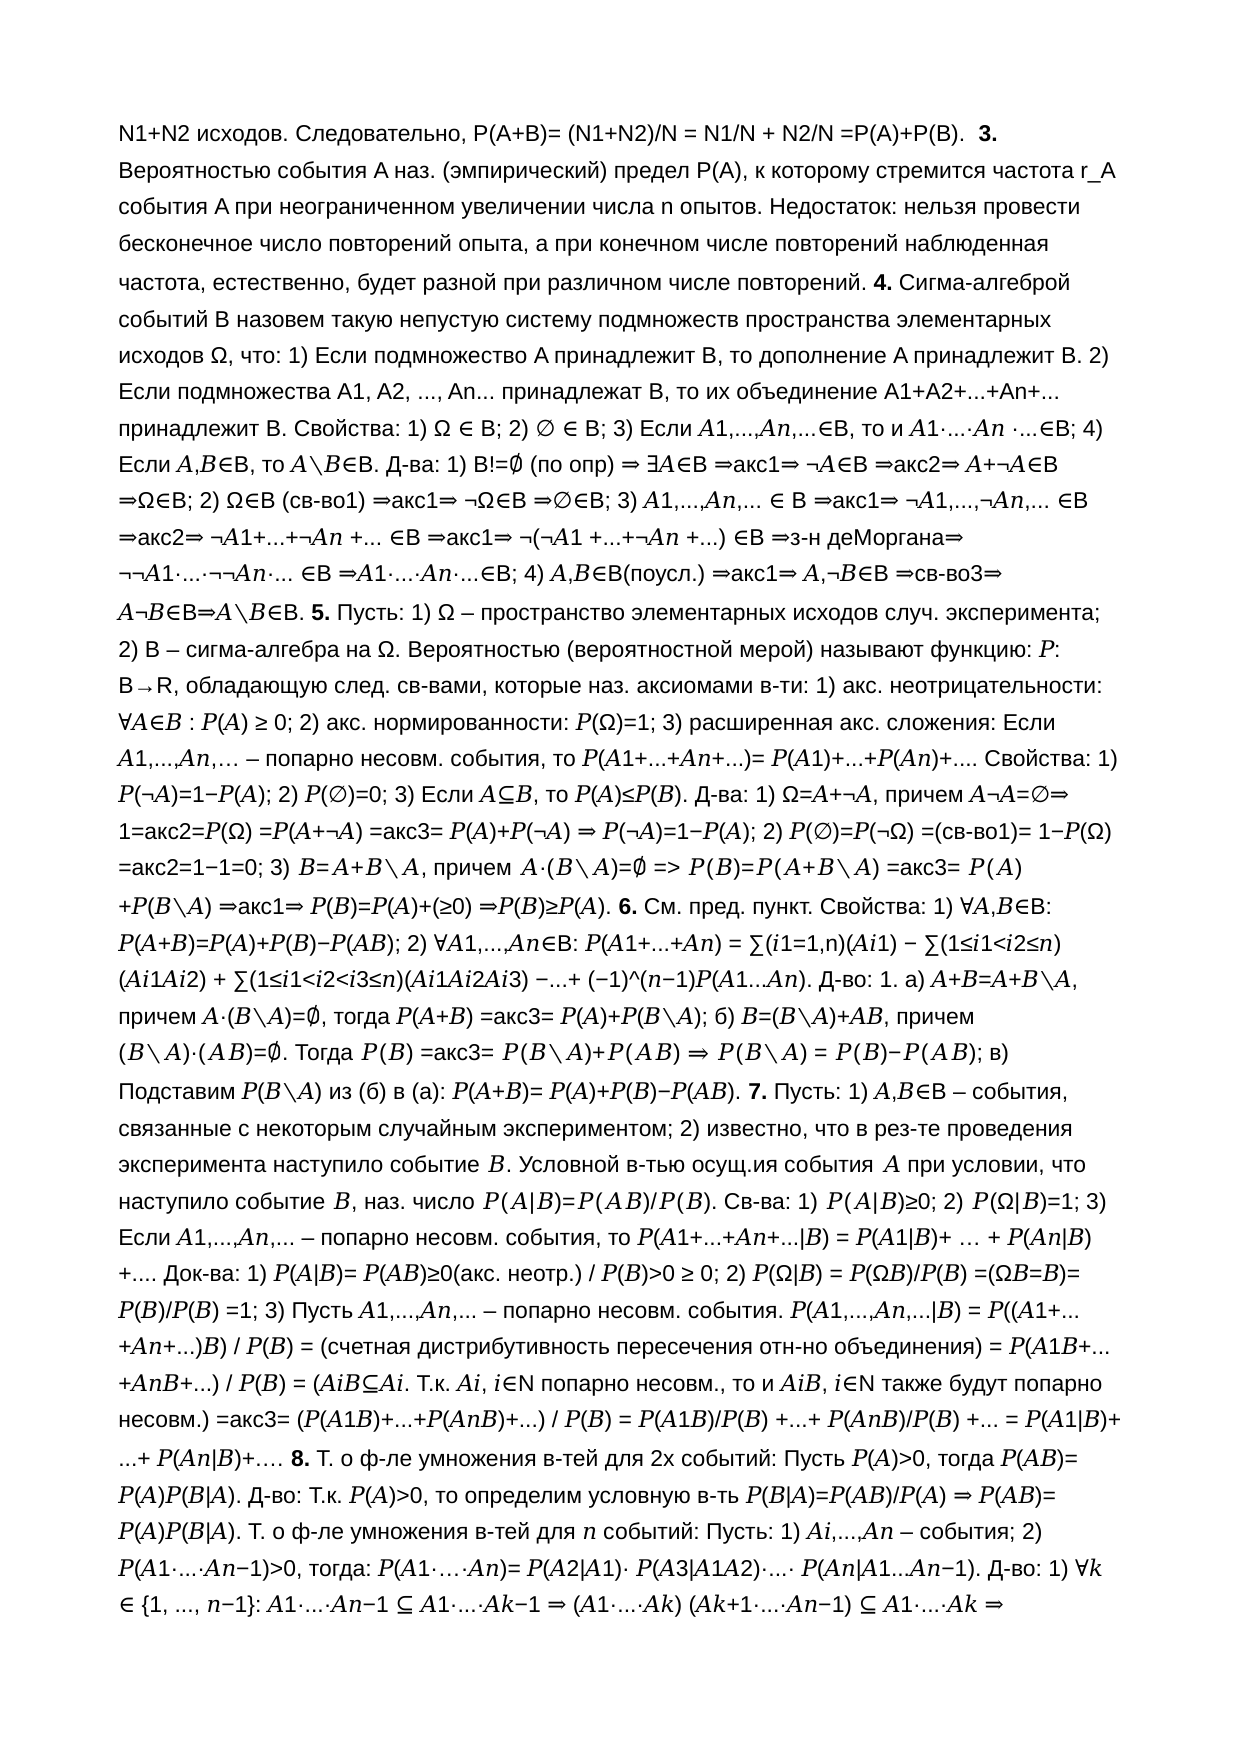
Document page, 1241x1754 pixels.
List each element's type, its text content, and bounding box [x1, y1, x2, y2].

text N1+N2 исходов. Следовательно, P(A+B)= (N1+N2)/N = N1/N + N2/N =P(A)+P(B). 3. Вероятностью события A наз. (эмпирический) предел P(A), к которому стремится частота r_A события A при неограниченном увеличении числа n опытов. Недостаток: нельзя провести бесконечное число повторений опыта, а при конечном числе повторений наблюденная частота, естественно, будет разной при различном числе повторений. 4. Сигма-алгеброй событий B назовем такую непустую систему подмножеств пространства элементарных исходов Ω, что: 1) Если подмножество A принадлежит B, то дополнение A принадлежит B. 2) Если подмножества A1, A2, ..., An... принадлежат B, то их объединение A1+A2+...+An+... принадлежит B. Свойства: 1) Ω ∈ B; 2) ∅ ∈ B; 3) Если 𝐴1,...,𝐴𝑛,...∈B, то и 𝐴1·...·𝐴𝑛 ·...∈B; 4) Если 𝐴,𝐵∈B, то 𝐴∖𝐵∈B. Д-ва: 1) B!=∅ (по опр) ⇒ ∃𝐴∈B ⇒акс1⇒ ¬𝐴∈B ⇒акс2⇒ 𝐴+¬𝐴∈B ⇒Ω∈B; 2) Ω∈B (св-во1) ⇒акс1⇒ ¬Ω∈B ⇒∅∈B; 3) 𝐴1,...,𝐴𝑛,... ∈ B ⇒акс1⇒ ¬𝐴1,...,¬𝐴𝑛,... ∈B ⇒акс2⇒ ¬𝐴1+...+¬𝐴𝑛 +... ∈B ⇒акс1⇒ ¬(¬𝐴1 +...+¬𝐴𝑛 +...) ∈B ⇒з-н деМоргана⇒ ¬¬𝐴1·...·¬¬𝐴𝑛·... ∈B ⇒𝐴1·...·𝐴𝑛·...∈B; 4) 𝐴,𝐵∈B(поусл.) ⇒акс1⇒ 𝐴,¬𝐵∈B ⇒св-во3⇒ 𝐴¬𝐵∈B⇒𝐴∖𝐵∈B. 5. Пусть: 1) Ω – пространство элементарных исходов случ. эксперимента; 2) B – сигма-алгебра на Ω. Вероятностью (вероятностной мерой) называют функцию: 𝑃: B→R, обладающую след. св-вами, которые наз. аксиомами в-ти: 1) акс. неотрицательности: ∀𝐴∈𝐵 : 𝑃(𝐴) ≥ 0; 2) акс. нормированности: 𝑃(Ω)=1; 3) расширенная акс. сложения: Если 𝐴1,...,𝐴𝑛,… – попарно несовм. события, то 𝑃(𝐴1+...+𝐴𝑛+...)= 𝑃(𝐴1)+...+𝑃(𝐴𝑛)+.... Свойства: 1) 𝑃(¬𝐴)=1−𝑃(𝐴); 2) 𝑃(∅)=0; 3) Если 𝐴⊆𝐵, то 𝑃(𝐴)≤𝑃(𝐵). Д-ва: 1) Ω=𝐴+¬𝐴, причем 𝐴¬𝐴=∅⇒ 1=акс2=𝑃(Ω) =𝑃(𝐴+¬𝐴) =акс3= 𝑃(𝐴)+𝑃(¬𝐴) ⇒ 𝑃(¬𝐴)=1−𝑃(𝐴); 2) 𝑃(∅)=𝑃(¬Ω) =(св-во1)= 1−𝑃(Ω) =акс2=1−1=0; 3) 𝐵=𝐴+𝐵∖𝐴, причем 𝐴·(𝐵∖𝐴)=∅ => 𝑃(𝐵)=𝑃(𝐴+𝐵∖𝐴) =акс3= 𝑃(𝐴)+𝑃(𝐵∖𝐴) ⇒акс1⇒ 𝑃(𝐵)=𝑃(𝐴)+(≥0) ⇒𝑃(𝐵)≥𝑃(𝐴). 6. См. пред. пункт. Свойства: 1) ∀𝐴,𝐵∈B: 𝑃(𝐴+𝐵)=𝑃(𝐴)+𝑃(𝐵)−𝑃(𝐴𝐵); 2) ∀𝐴1,...,𝐴𝑛∈B: 𝑃(𝐴1+...+𝐴𝑛) = ∑︀(𝑖1=1,n)(𝐴𝑖1) − ∑︀(1≤𝑖1<𝑖2≤𝑛)(𝐴𝑖1𝐴𝑖2) + ∑︀(1≤𝑖1<𝑖2<𝑖3≤𝑛)(𝐴𝑖1𝐴𝑖2𝐴𝑖3) −...+ (−1)^(𝑛−1)𝑃(𝐴1...𝐴𝑛). Д-во: 1. a) 𝐴+𝐵=𝐴+𝐵∖𝐴, причем 𝐴·(𝐵∖𝐴)=∅, тогда 𝑃(𝐴+𝐵) =акс3= 𝑃(𝐴)+𝑃(𝐵∖𝐴); б) 𝐵=(𝐵∖𝐴)+𝐴𝐵, причем (𝐵∖𝐴)·(𝐴𝐵)=∅. Тогда 𝑃(𝐵) =акс3= 𝑃(𝐵∖𝐴)+𝑃(𝐴𝐵) ⇒ 𝑃(𝐵∖𝐴) = 𝑃(𝐵)−𝑃(𝐴𝐵); в) Подставим 𝑃(𝐵∖𝐴) из (б) в (а): 𝑃(𝐴+𝐵)= 𝑃(𝐴)+𝑃(𝐵)−𝑃(𝐴𝐵). 7. Пусть: 1) 𝐴,𝐵∈B – события, связанные с некоторым случайным экспериментом; 2) известно, что в рез-те проведения эксперимента наступило событие 𝐵. Условной в-тью осущ.ия события 𝐴 при условии, что наступило событие 𝐵, наз. число 𝑃(𝐴|𝐵)=𝑃(𝐴𝐵)/𝑃(𝐵). Св-ва: 1) 𝑃(𝐴|𝐵)≥0; 2) 𝑃(Ω|𝐵)=1; 3) Если 𝐴1,...,𝐴𝑛,... – попарно несовм. события, то 𝑃(𝐴1+...+𝐴𝑛+...|𝐵) = 𝑃(𝐴1|𝐵)+ … + 𝑃(𝐴𝑛|𝐵) +.... Док-ва: 1) 𝑃(𝐴|𝐵)= 𝑃(𝐴𝐵)≥0(акс. неотр.) / 𝑃(𝐵)>0 ≥ 0; 2) 𝑃(Ω|𝐵) = 𝑃(Ω𝐵)/𝑃(𝐵) =(Ω𝐵=𝐵)= 𝑃(𝐵)/𝑃(𝐵) =1; 3) Пусть 𝐴1,...,𝐴𝑛,... – попарно несовм. события. 𝑃(𝐴1,...,𝐴𝑛,...|𝐵) = 𝑃((𝐴1+...+𝐴𝑛+...)𝐵) / 𝑃(𝐵) = (счетная дистрибутивность пересечения отн-но объединения) = 𝑃(𝐴1𝐵+...+𝐴𝑛𝐵+...) / 𝑃(𝐵) = (𝐴𝑖𝐵⊆𝐴𝑖. Т.к. 𝐴𝑖, 𝑖∈N попарно несовм., то и 𝐴𝑖𝐵, 𝑖∈N также будут попарно несовм.) =акс3= (𝑃(𝐴1𝐵)+...+𝑃(𝐴𝑛𝐵)+...) / 𝑃(𝐵) = 𝑃(𝐴1𝐵)/𝑃(𝐵) +...+ 𝑃(𝐴𝑛𝐵)/𝑃(𝐵) +... = 𝑃(𝐴1|𝐵)+ ...+ 𝑃(𝐴𝑛|𝐵)+.… 8. Т. о ф-ле умножения в-тей для 2х событий: Пусть 𝑃(𝐴)>0, тогда 𝑃(𝐴𝐵)= 𝑃(𝐴)𝑃(𝐵|𝐴). Д-во: Т.к. 𝑃(𝐴)>0, то определим условную в-ть 𝑃(𝐵|𝐴)=𝑃(𝐴𝐵)/𝑃(𝐴) ⇒ 𝑃(𝐴𝐵)= 𝑃(𝐴)𝑃(𝐵|𝐴). Т. о ф-ле умножения в-тей для 𝑛 событий: Пусть: 1) 𝐴𝑖,...,𝐴𝑛 – события; 2) 𝑃(𝐴1·...·𝐴𝑛−1)>0, тогда: 𝑃(𝐴1·…·𝐴𝑛)= 𝑃(𝐴2|𝐴1)· 𝑃(𝐴3|𝐴1𝐴2)·...· 𝑃(𝐴𝑛|𝐴1...𝐴𝑛−1). Д-во: 1) ∀𝑘 ∈ {1, ..., 𝑛−1}: 𝐴1·...·𝐴𝑛−1 ⊆ 𝐴1·...·𝐴𝑘−1 ⇒ (𝐴1·...·𝐴𝑘) (𝐴𝑘+1·...·𝐴𝑛−1) ⊆ 𝐴1·...·𝐴𝑘 ⇒ [118, 118, 1122, 1617]
